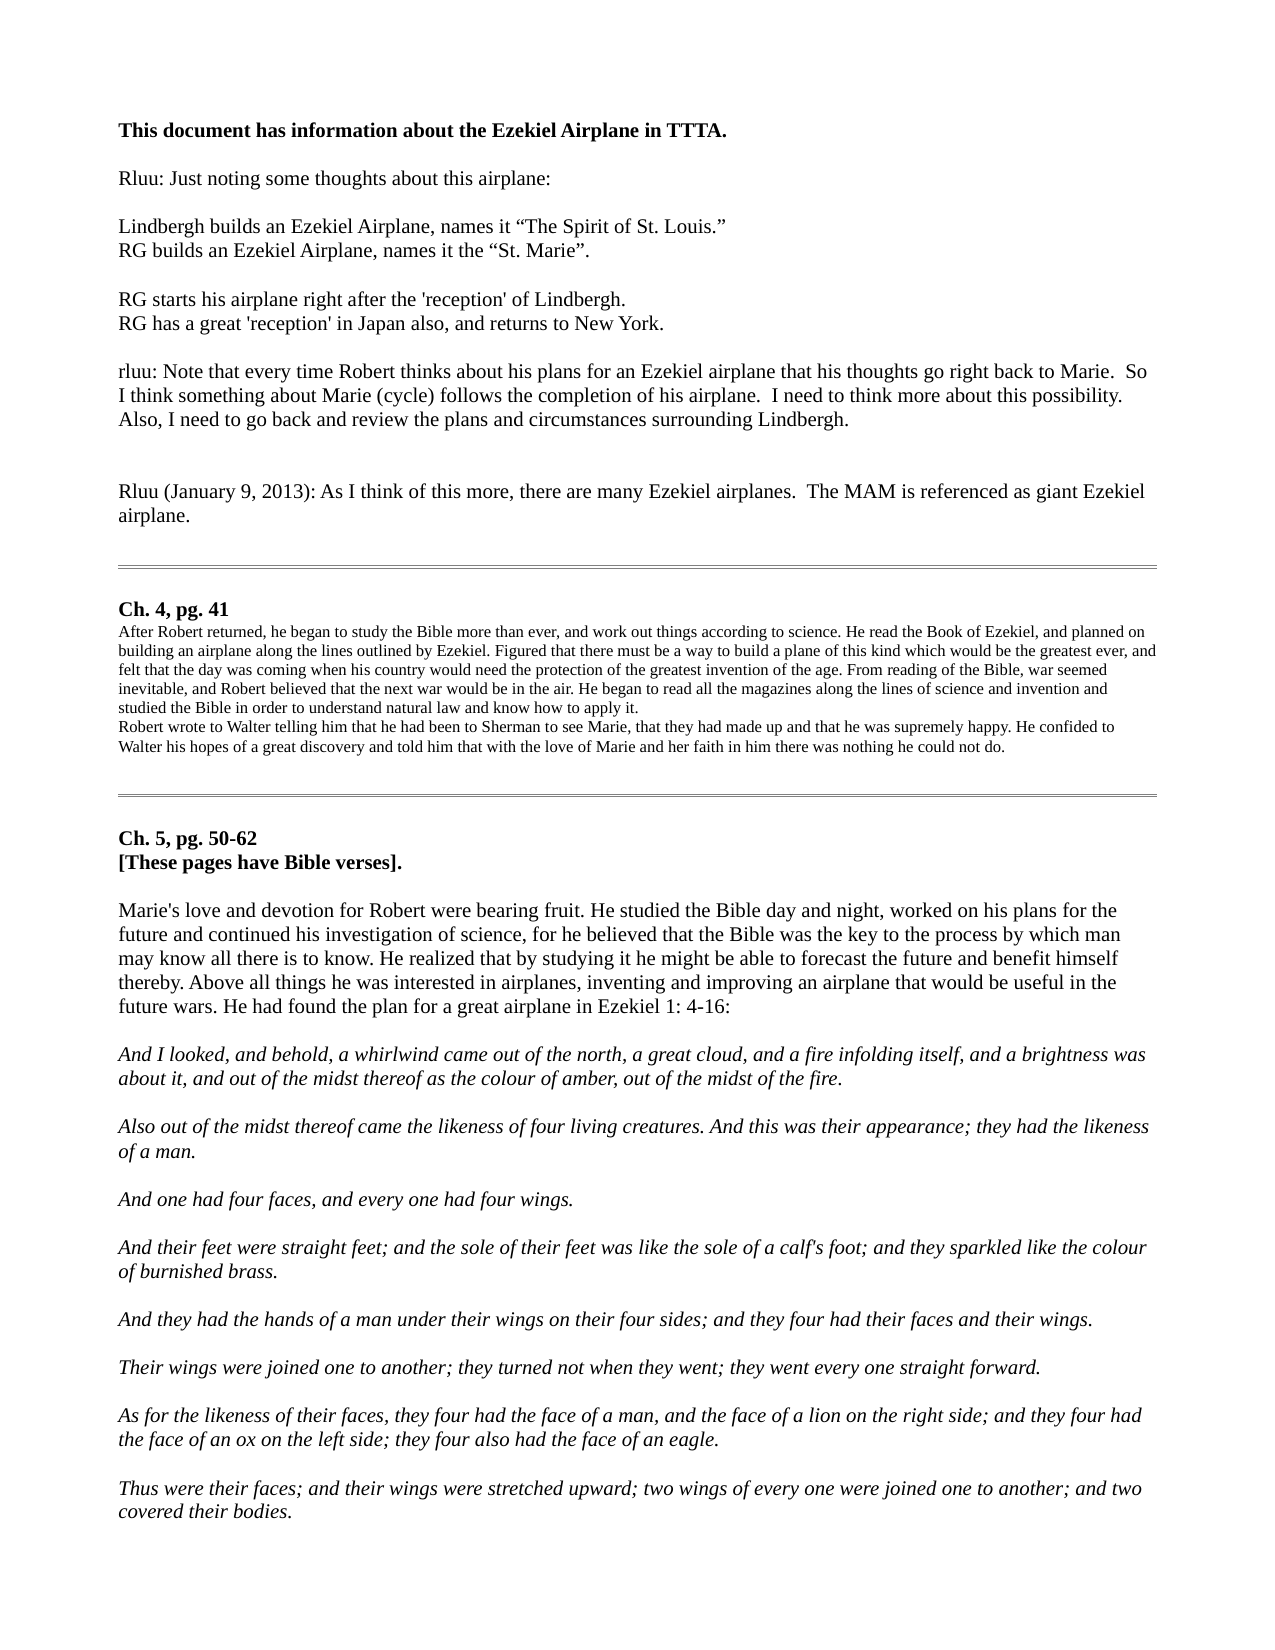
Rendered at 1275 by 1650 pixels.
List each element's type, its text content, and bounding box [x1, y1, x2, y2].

text Lindbergh builds an Ezekiel Airplane, names it “The Spirit of St. Louis.” [118, 214, 1157, 238]
text Ch. 5, pg. 50-62 [118, 826, 1157, 850]
text As for the likeness of their faces, they four had the face of a man, and the face of a lion on the right side; and they four had the face of an ox on the left side; they four also had the face of an eagle. [118, 1403, 1157, 1451]
text rluu: Note that every time Robert thinks about his plans for an Ezekiel airplane that his thoughts go right back to Marie. So I think something about Marie (cycle) follows the completion of his airplane. I need to think more about this possibility. Also, I need to go back and review the plans and circumstances surrounding Lindbergh. [118, 359, 1157, 431]
text RG starts his airplane right after the 'reception' of Lindbergh. [118, 287, 1157, 311]
text RG builds an Ezekiel Airplane, names it the “St. Marie”. [118, 238, 1157, 262]
text And one had four faces, and every one had four wings. [118, 1187, 1157, 1211]
text This document has information about the Ezekiel Airplane in TTTA. [118, 118, 1157, 142]
text Ch. 4, pg. 41 [118, 597, 1157, 621]
text [These pages have Bible verses]. [118, 850, 1157, 874]
text RG has a great 'reception' in Japan also, and returns to New York. [118, 311, 1157, 335]
text Rluu (January 9, 2013): As I think of this more, there are many Ezekiel airplanes. The MAM is referenced as giant Ezekiel airplane. [118, 479, 1157, 527]
text Rluu: Just noting some thoughts about this airplane: [118, 166, 1157, 190]
text Thus were their faces; and their wings were stretched upward; two wings of every one were joined one to another; and two covered their bodies. [118, 1475, 1157, 1523]
text Marie's love and devotion for Robert were bearing fruit. He studied the Bible day and night, worked on his plans for the future and continued his investigation of science, for he believed that the Bible was the key to the process by which man may know all there is to know. He realized that by studying it he might be able to forecast the future and benefit himself thereby. Above all things he was interested in airplanes, inventing and improving an airplane that would be useful in the future wars. He had found the plan for a great airplane in Ezekiel 1: 4-16: [118, 898, 1157, 1018]
text After Robert returned, he began to study the Bible more than ever, and work out things according to science. He read the Book of Ezekiel, and planned on building an airplane along the lines outlined by Ezekiel. Figured that there must be a way to build a plane of this kind which would be the greatest ever, and felt that the day was coming when his country would need the protection of the greatest invention of the age. From reading of the Bible, war seemed inevitable, and Robert believed that the next war would be in the air. He began to read all the magazines along the lines of science and invention and studied the Bible in order to understand natural law and know how to apply it. [118, 621, 1157, 717]
text Their wings were joined one to another; they turned not when they went; they went every one straight forward. [118, 1355, 1157, 1379]
text And they had the hands of a man under their wings on their four sides; and they four had their faces and their wings. [118, 1307, 1157, 1331]
text And I looked, and behold, a whirlwind came out of the north, a great cloud, and a fire infolding itself, and a brightness was about it, and out of the midst thereof as the colour of amber, out of the midst of the fire. [118, 1042, 1157, 1090]
text And their feet were straight feet; and the sole of their feet was like the sole of a calf's foot; and they sparkled like the colour of burnished brass. [118, 1235, 1157, 1283]
text Also out of the midst thereof came the likeness of four living creatures. And this was their appearance; they had the likeness of a man. [118, 1114, 1157, 1163]
text Robert wrote to Walter telling him that he had been to Sherman to see Marie, that they had made up and that he was supremely happy. He confided to Walter his hopes of a great discovery and told him that with the love of Marie and her faith in him there was nothing he could not do. [118, 717, 1157, 756]
